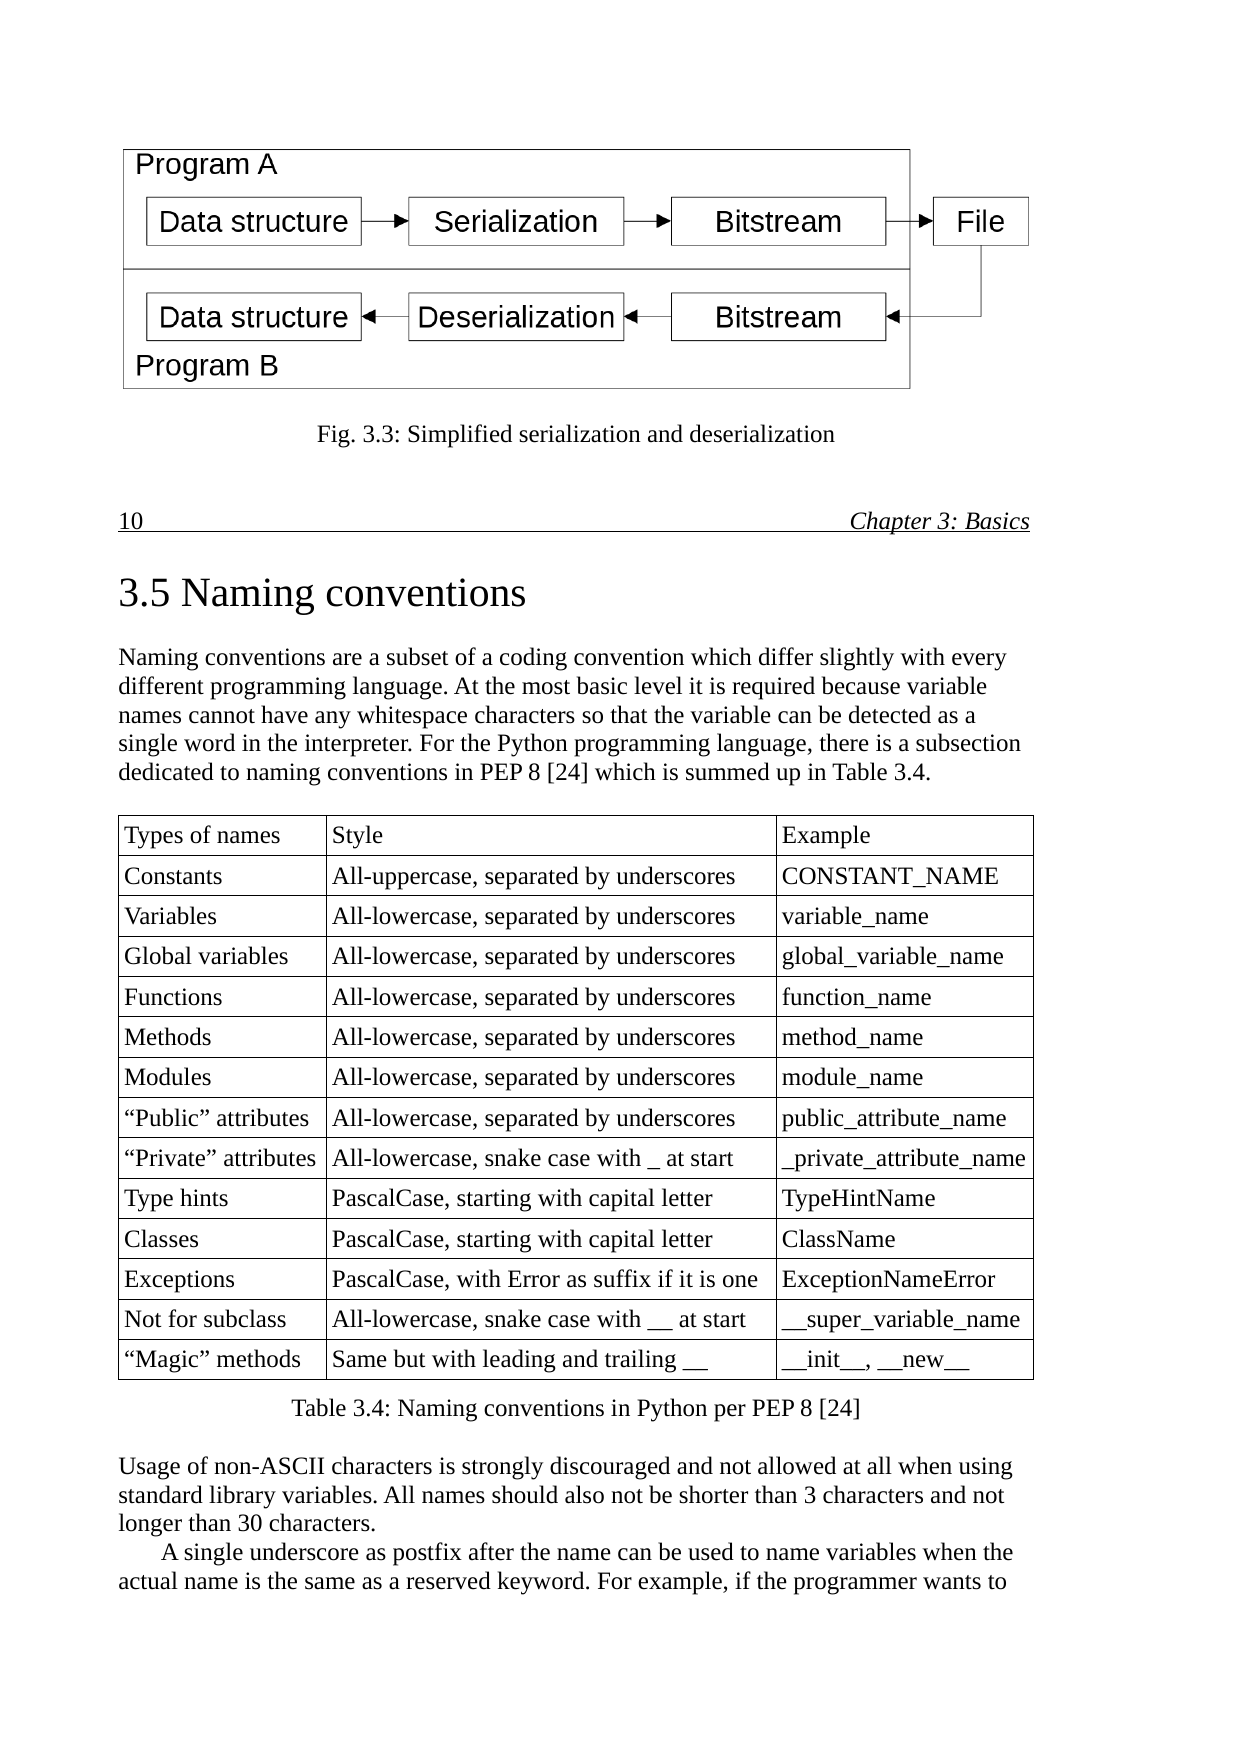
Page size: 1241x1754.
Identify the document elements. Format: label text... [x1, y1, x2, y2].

table_cell “Public” attributes [119, 1098, 326, 1137]
table_cell Modules [119, 1058, 326, 1097]
table_cell __super_variable_name [777, 1300, 1033, 1339]
table_cell All-lowercase, separated by underscores [327, 1058, 776, 1097]
table_cell Global variables [119, 937, 326, 976]
text Naming conventions are a subset of a coding convention which differ slightly with every different programming language. At the most basic level it is required because variable names cannot have any whitespace characters so that the variable can be detected as a single word in the interpreter. For the Python programming language, there is a subsection dedicated to naming conventions in PEP 8 [24] which is summed up in Table 3.4. [118, 642, 1033, 786]
table_cell All-lowercase, separated by underscores [327, 937, 776, 976]
table_cell Variables [119, 896, 326, 936]
table_cell variable_name [777, 896, 1033, 936]
table_header Style [327, 816, 776, 855]
table_cell All-lowercase, separated by underscores [327, 1017, 776, 1057]
table_cell All-lowercase, separated by underscores [327, 1098, 776, 1137]
table_header Example [777, 816, 1033, 855]
table_cell All-lowercase, separated by underscores [327, 896, 776, 936]
table_cell public_attribute_name [777, 1098, 1033, 1137]
table_cell PascalCase, with Error as suffix if it is one [327, 1259, 776, 1298]
table_cell PascalCase, starting with capital letter [327, 1179, 776, 1218]
text Fig. 3.3: Simplified serialization and deserialization [118, 419, 1033, 448]
text A single underscore as postfix after the name can be used to name variables when the actual name is the same as a reserved keyword. For example, if the programmer wants to [118, 1537, 1033, 1595]
table_cell All-lowercase, separated by underscores [327, 977, 776, 1016]
table_cell Functions [119, 977, 326, 1016]
table_cell __init__, __new__ [777, 1340, 1033, 1379]
table_cell ExceptionNameError [777, 1259, 1033, 1298]
table_cell Same but with leading and trailing __ [327, 1340, 776, 1379]
table_cell global_variable_name [777, 937, 1033, 976]
table_cell Not for subclass [119, 1300, 326, 1339]
table_cell module_name [777, 1058, 1033, 1097]
table_cell PascalCase, starting with capital letter [327, 1219, 776, 1258]
table_cell ClassName [777, 1219, 1033, 1258]
table_cell _private_attribute_name [777, 1138, 1033, 1177]
text 10 Chapter 3: Basics [118, 506, 1033, 534]
picture [118, 143, 1034, 391]
table_cell function_name [777, 977, 1033, 1016]
table_cell All-uppercase, separated by underscores [327, 856, 776, 895]
table_header Types of names [119, 816, 326, 855]
table_cell All-lowercase, snake case with __ at start [327, 1300, 776, 1339]
text Usage of non-ASCII characters is strongly discouraged and not allowed at all when using standard library variables. All names should also not be shorter than 3 characters and not longer than 30 characters. [118, 1451, 1033, 1537]
table_cell Methods [119, 1017, 326, 1057]
subtitle 3.5 Naming conventions [118, 567, 1033, 615]
table_cell Type hints [119, 1179, 326, 1218]
table_cell TypeHintName [777, 1179, 1033, 1218]
text Table 3.4: Naming conventions in Python per PEP 8 [24] [118, 1393, 1033, 1422]
table_cell “Private” attributes [119, 1138, 326, 1177]
table_cell CONSTANT_NAME [777, 856, 1033, 895]
table_cell Classes [119, 1219, 326, 1258]
table_cell “Magic” methods [119, 1340, 326, 1379]
table_cell method_name [777, 1017, 1033, 1057]
table_cell Constants [119, 856, 326, 895]
table_cell Exceptions [119, 1259, 326, 1298]
table_cell All-lowercase, snake case with _ at start [327, 1138, 776, 1177]
